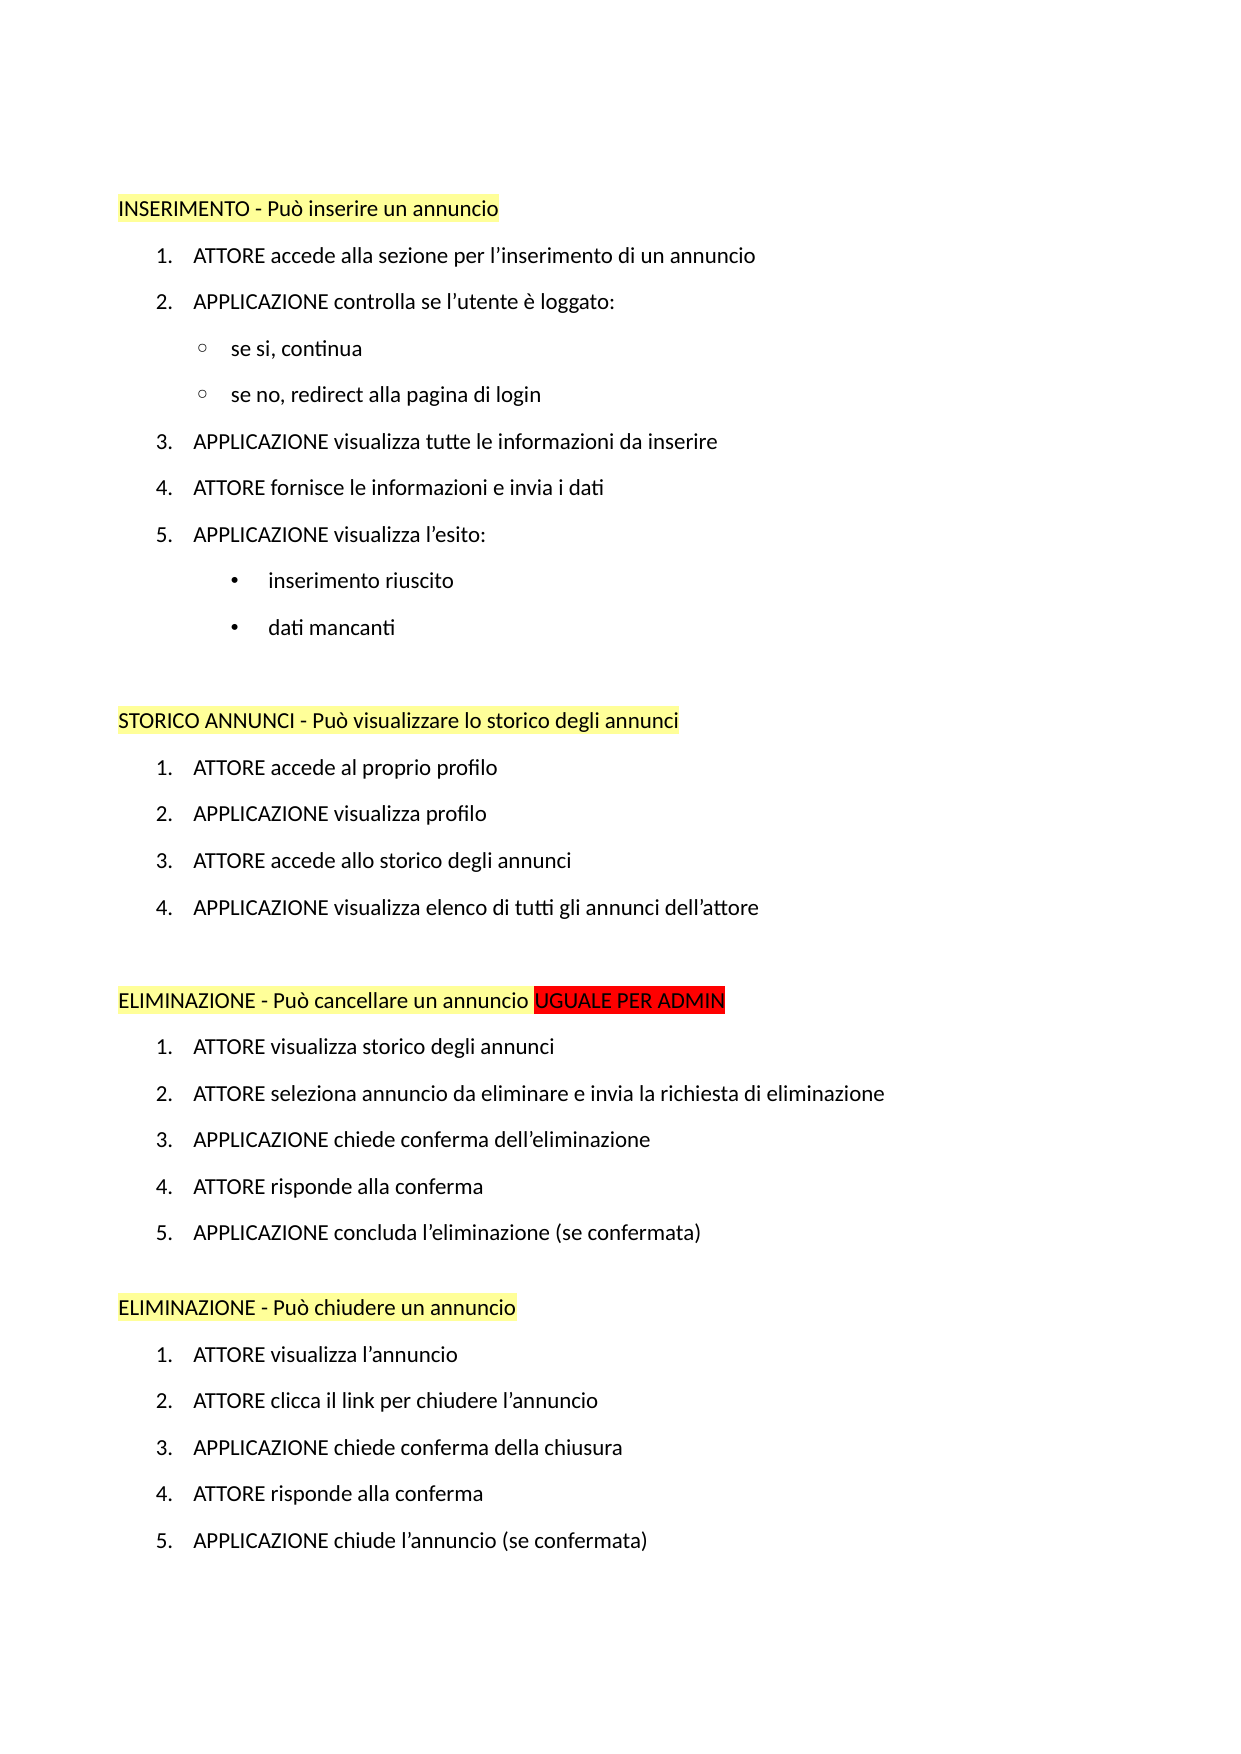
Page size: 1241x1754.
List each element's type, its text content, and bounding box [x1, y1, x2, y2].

list APPLICAZIONE visualizza tutte le informazioni da inserire [156, 427, 1122, 455]
list APPLICAZIONE concluda l’eliminazione (se confermata) [156, 1218, 1122, 1247]
list APPLICAZIONE chiude l’annuncio (se confermata) [156, 1526, 1122, 1554]
list ATTORE accede allo storico degli annunci [156, 846, 1122, 874]
list dati mancanti [231, 613, 1122, 641]
list inserimento riuscito [231, 567, 1122, 595]
list ATTORE visualizza storico degli annunci [156, 1032, 1122, 1060]
list se no, redirect alla pagina di login [193, 380, 1122, 408]
list ATTORE risponde alla conferma [156, 1479, 1122, 1507]
list APPLICAZIONE controlla se l’utente è loggato: [156, 287, 1122, 315]
list ATTORE fornisce le informazioni e invia i dati [156, 473, 1122, 502]
list APPLICAZIONE visualizza profilo [156, 799, 1122, 827]
list APPLICAZIONE chiede conferma dell’eliminazione [156, 1125, 1122, 1153]
list ATTORE seleziona annuncio da eliminare e invia la richiesta di eliminazione [156, 1079, 1122, 1107]
text ELIMINAZIONE - Può chiudere un annuncio [118, 1293, 1122, 1321]
text INSERIMENTO - Può inserire un annuncio [118, 194, 1122, 222]
list APPLICAZIONE chiede conferma della chiusura [156, 1433, 1122, 1461]
text ELIMINAZIONE - Può cancellare un annuncio UGUALE PER ADMIN [118, 986, 1122, 1014]
text STORICO ANNUNCI - Può visualizzare lo storico degli annunci [118, 706, 1122, 734]
list ATTORE clicca il link per chiudere l’annuncio [156, 1386, 1122, 1414]
list ATTORE risponde alla conferma [156, 1172, 1122, 1200]
list ATTORE accede alla sezione per l’inserimento di un annuncio [156, 241, 1122, 269]
list APPLICAZIONE visualizza l’esito: [156, 520, 1122, 548]
list ATTORE accede al proprio profilo [156, 753, 1122, 781]
list APPLICAZIONE visualizza elenco di tutti gli annunci dell’attore [156, 893, 1122, 921]
list se si, continua [193, 334, 1122, 362]
list ATTORE visualizza l’annuncio [156, 1340, 1122, 1368]
